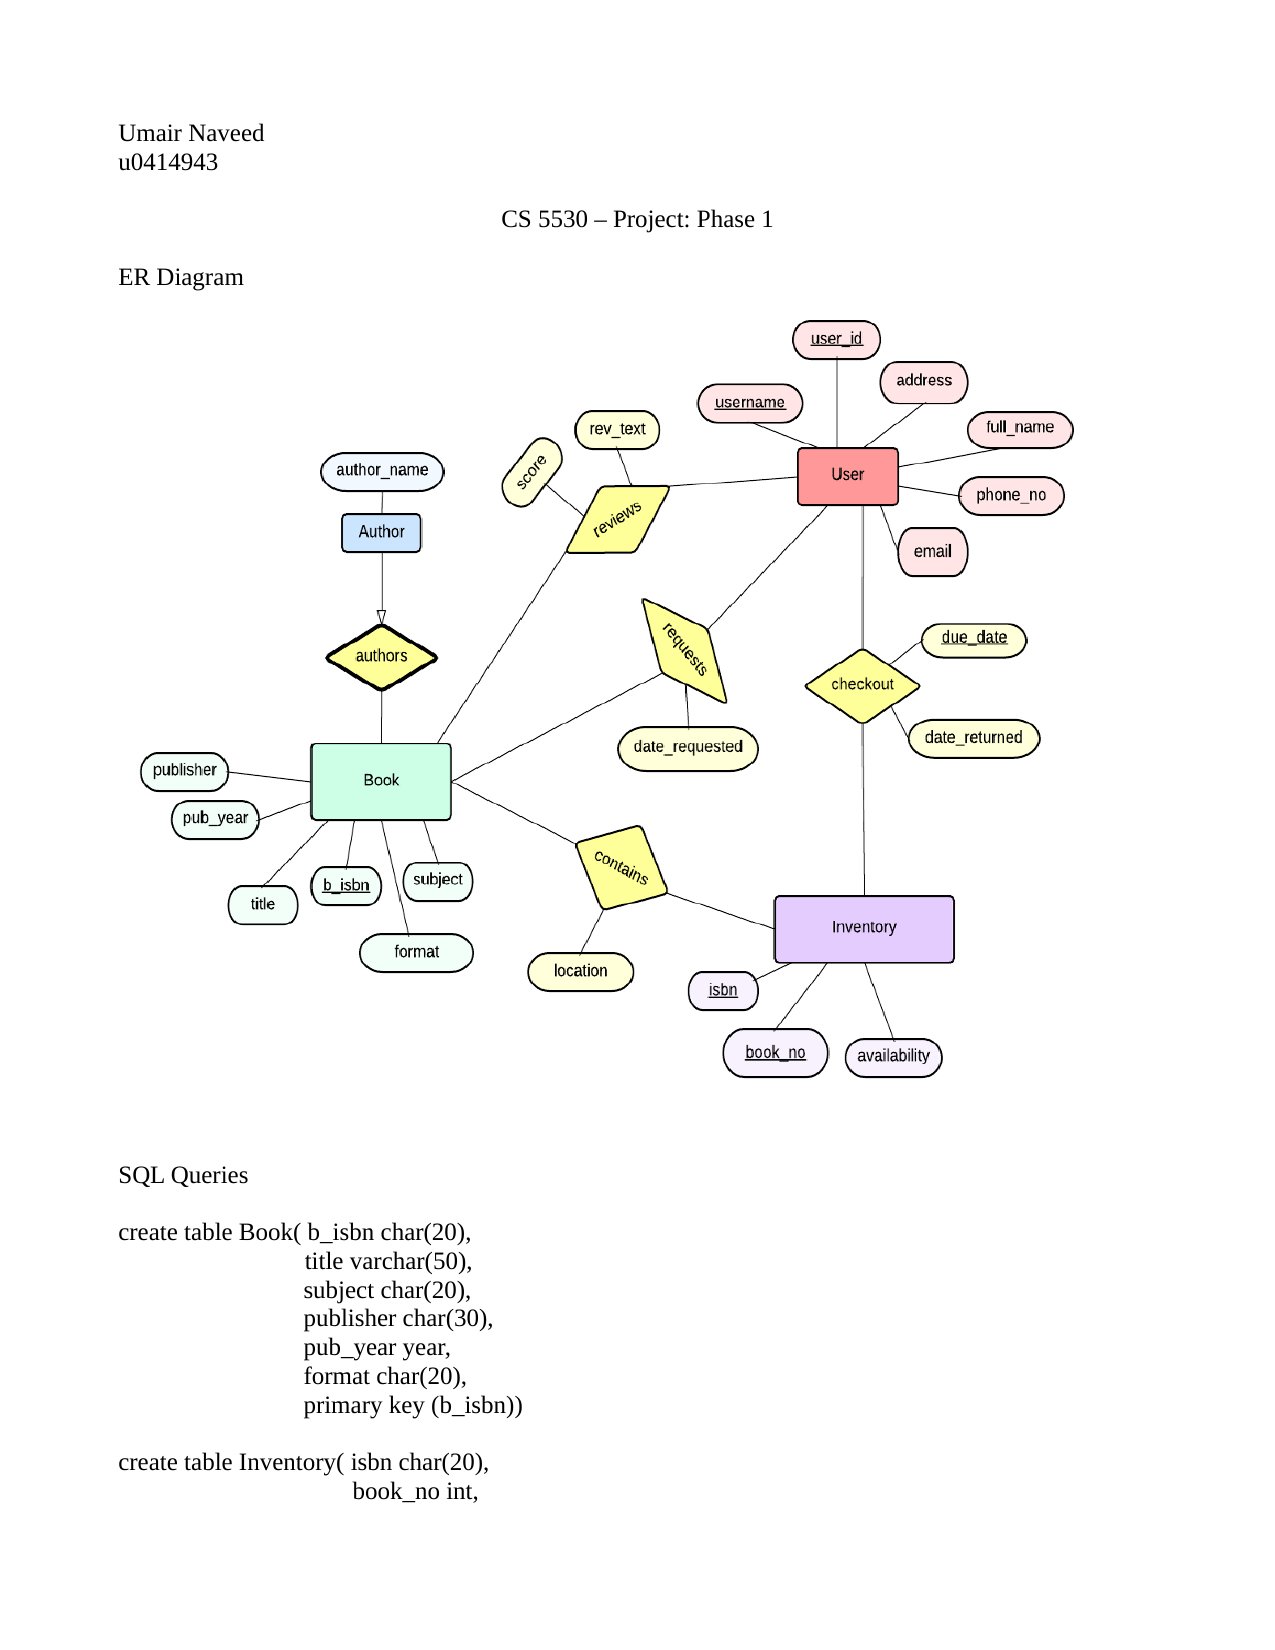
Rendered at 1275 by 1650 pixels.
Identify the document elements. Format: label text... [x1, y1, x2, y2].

text SQL Queries [118, 1160, 1157, 1188]
text publisher char(30), [118, 1303, 1157, 1332]
text title varchar(50), [118, 1246, 1157, 1275]
text pub_year year, [118, 1332, 1157, 1361]
picture [126, 305, 1116, 1103]
text format char(20), [118, 1361, 1157, 1390]
text CS 5530 – Project: Phase 1 [118, 204, 1157, 233]
text subject char(20), [118, 1275, 1157, 1303]
text Umair Naveed [118, 118, 1157, 147]
text create table Inventory( isbn char(20), [118, 1447, 1157, 1476]
text primary key (b_isbn)) [118, 1390, 1157, 1418]
text ER Diagram [118, 262, 1157, 291]
text create table Book( b_isbn char(20), [118, 1217, 1157, 1246]
text u0414943 [118, 147, 1157, 176]
text book_no int, [118, 1476, 1157, 1505]
